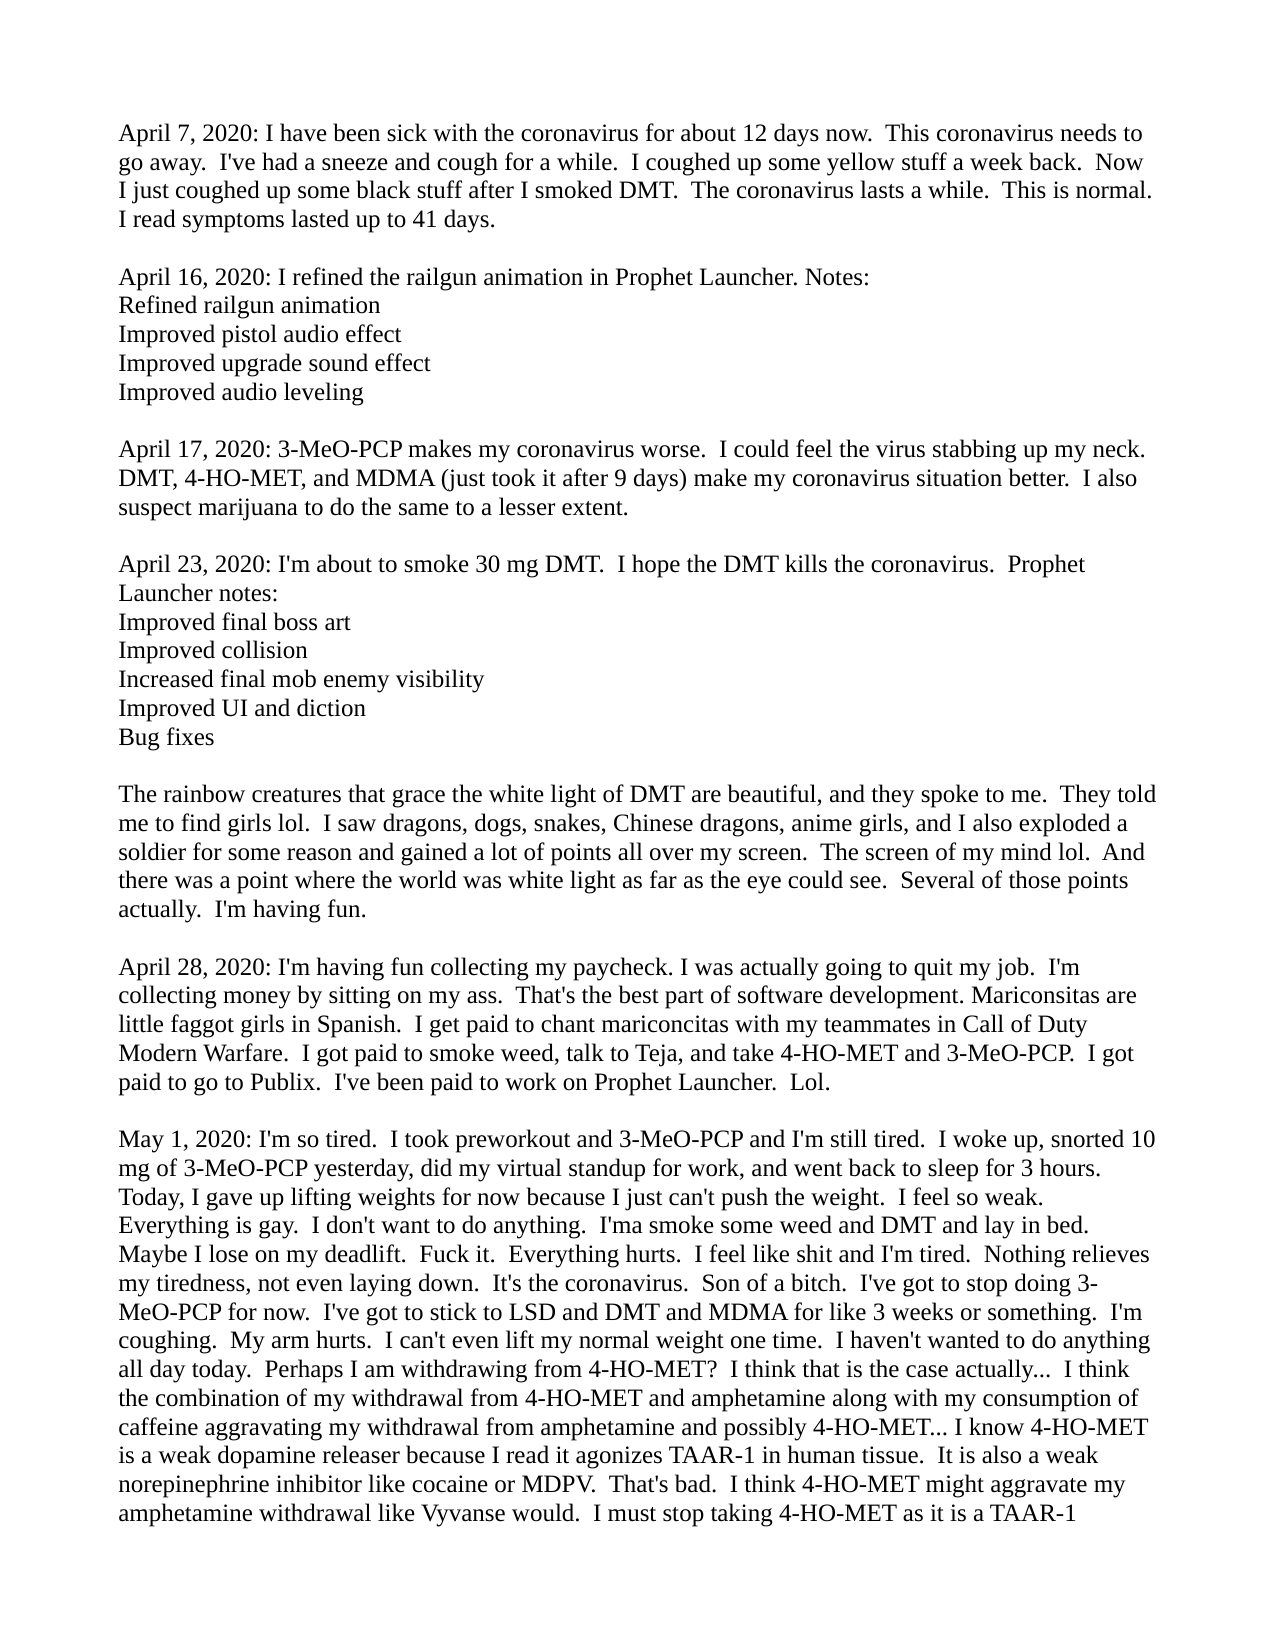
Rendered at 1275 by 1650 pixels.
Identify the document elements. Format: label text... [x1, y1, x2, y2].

text April 16, 2020: I refined the railgun animation in Prophet Launcher. Notes: [118, 262, 1157, 291]
text Improved UI and diction [118, 693, 1157, 722]
text April 7, 2020: I have been sick with the coronavirus for about 12 days now. This coronavirus needs to go away. I've had a sneeze and cough for a while. I coughed up some yellow stuff a week back. Now I just coughed up some black stuff after I smoked DMT. The coronavirus lasts a while. This is normal. I read symptoms lasted up to 41 days. [118, 118, 1157, 233]
text April 23, 2020: I'm about to smoke 30 mg DMT. I hope the DMT kills the coronavirus. Prophet Launcher notes: [118, 549, 1157, 607]
text Improved final boss art [118, 607, 1157, 636]
text May 1, 2020: I'm so tired. I took preworkout and 3-MeO-PCP and I'm still tired. I woke up, snorted 10 mg of 3-MeO-PCP yesterday, did my virtual standup for work, and went back to sleep for 3 hours. Today, I gave up lifting weights for now because I just can't push the weight. I feel so weak. Everything is gay. I don't want to do anything. I'ma smoke some weed and DMT and lay in bed. Maybe I lose on my deadlift. Fuck it. Everything hurts. I feel like shit and I'm tired. Nothing relieves my tiredness, not even laying down. It's the coronavirus. Son of a bitch. I've got to stop doing 3-MeO-PCP for now. I've got to stick to LSD and DMT and MDMA for like 3 weeks or something. I'm coughing. My arm hurts. I can't even lift my normal weight one time. I haven't wanted to do anything all day today. Perhaps I am withdrawing from 4-HO-MET? I think that is the case actually... I think the combination of my withdrawal from 4-HO-MET and amphetamine along with my consumption of caffeine aggravating my withdrawal from amphetamine and possibly 4-HO-MET... I know 4-HO-MET is a weak dopamine releaser because I read it agonizes TAAR-1 in human tissue. It is also a weak norepinephrine inhibitor like cocaine or MDPV. That's bad. I think 4-HO-MET might aggravate my amphetamine withdrawal like Vyvanse would. I must stop taking 4-HO-MET as it is a TAAR-1 [118, 1124, 1157, 1527]
text The rainbow creatures that grace the white light of DMT are beautiful, and they spoke to me. They told me to find girls lol. I saw dragons, dogs, snakes, Chinese dragons, anime girls, and I also exploded a soldier for some reason and gained a lot of points all over my screen. The screen of my mind lol. And there was a point where the world was white light as far as the eye could see. Several of those points actually. I'm having fun. [118, 779, 1157, 923]
text Improved audio leveling [118, 377, 1157, 406]
text Increased final mob enemy visibility [118, 664, 1157, 693]
text April 17, 2020: 3-MeO-PCP makes my coronavirus worse. I could feel the virus stabbing up my neck. DMT, 4-HO-MET, and MDMA (just took it after 9 days) make my coronavirus situation better. I also suspect marijuana to do the same to a lesser extent. [118, 434, 1157, 521]
text Refined railgun animation [118, 291, 1157, 319]
text April 28, 2020: I'm having fun collecting my paycheck. I was actually going to quit my job. I'm collecting money by sitting on my ass. That's the best part of software development. Mariconsitas are little faggot girls in Spanish. I get paid to chant mariconcitas with my teammates in Call of Duty Modern Warfare. I got paid to smoke weed, talk to Teja, and take 4-HO-MET and 3-MeO-PCP. I got paid to go to Publix. I've been paid to work on Prophet Launcher. Lol. [118, 952, 1157, 1096]
text Bug fixes [118, 722, 1157, 751]
text Improved upgrade sound effect [118, 348, 1157, 377]
text Improved pistol audio effect [118, 319, 1157, 348]
text Improved collision [118, 636, 1157, 664]
